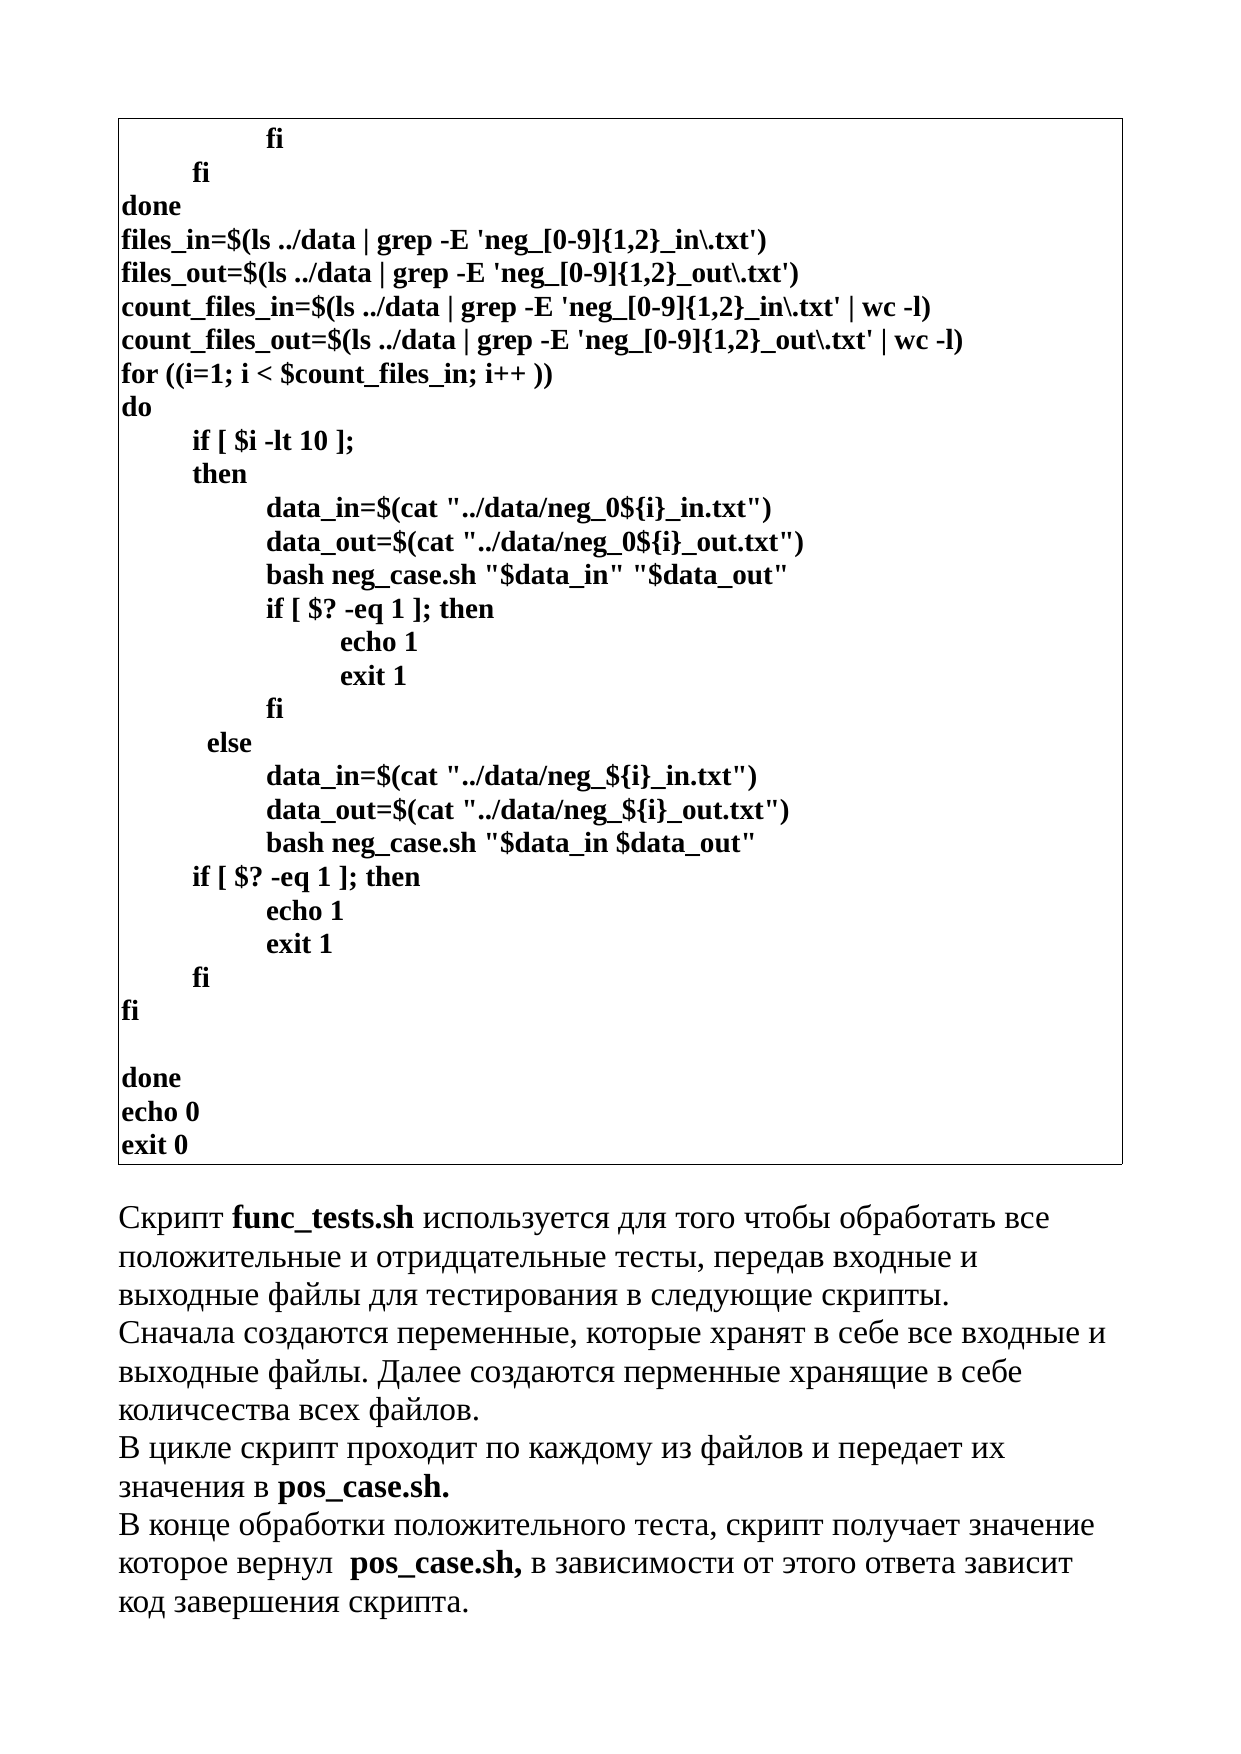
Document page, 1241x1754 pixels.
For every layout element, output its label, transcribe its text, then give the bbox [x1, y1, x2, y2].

text echo 1 [119, 889, 1122, 923]
text exit 0 [119, 1124, 1122, 1164]
text fi [119, 152, 1122, 185]
text for ((i=1; i < $count_files_in; i++ )) [119, 353, 1122, 386]
text files_in=$(ls ../data | grep -E 'neg_[0-9]{1,2}_in\.txt') [119, 219, 1122, 252]
text Сначала создаются переменные, которые хранят в себе все входные и выходные файлы. Далее создаются перменные хранящие в себе количсества всех файлов. [118, 1312, 1122, 1427]
text done [119, 1057, 1122, 1091]
text fi [119, 688, 1122, 722]
text В конце обработки положительного теста, скрипт получает значение которое вернул pos_case.sh, в зависимости от этого ответа зависит код завершения скрипта. [118, 1504, 1122, 1619]
text fi [119, 957, 1122, 990]
text do [119, 386, 1122, 420]
text exit 1 [119, 655, 1122, 688]
text data_in=$(cat "../data/neg_0${i}_in.txt") [119, 487, 1122, 521]
text files_out=$(ls ../data | grep -E 'neg_[0-9]{1,2}_out\.txt') [119, 252, 1122, 286]
text fi [119, 990, 1122, 1027]
text В цикле скрипт проходит по каждому из файлов и передает их значения в pos_case.sh. [118, 1427, 1122, 1504]
text if [ $? -eq 1 ]; then [119, 588, 1122, 621]
text done [119, 185, 1122, 219]
text echo 0 [119, 1091, 1122, 1124]
text count_files_in=$(ls ../data | grep -E 'neg_[0-9]{1,2}_in\.txt' | wc -l) [119, 286, 1122, 319]
text if [ $? -eq 1 ]; then [119, 856, 1122, 889]
text bash neg_case.sh "$data_in $data_out" [119, 822, 1122, 856]
text count_files_out=$(ls ../data | grep -E 'neg_[0-9]{1,2}_out\.txt' | wc -l) [119, 319, 1122, 353]
text data_out=$(cat "../data/neg_0${i}_out.txt") [119, 521, 1122, 554]
text then [119, 453, 1122, 487]
text data_in=$(cat "../data/neg_${i}_in.txt") [119, 755, 1122, 789]
text exit 1 [119, 923, 1122, 957]
text else [119, 722, 1122, 755]
text fi [119, 119, 1122, 152]
text data_out=$(cat "../data/neg_${i}_out.txt") [119, 789, 1122, 822]
text echo 1 [119, 621, 1122, 655]
text bash neg_case.sh "$data_in" "$data_out" [119, 554, 1122, 588]
text Скрипт func_tests.sh используется для того чтобы обработать все положительные и отридцательные тесты, передав входные и выходные файлы для тестирования в следующие скрипты. [118, 1197, 1122, 1312]
text if [ $i -lt 10 ]; [119, 420, 1122, 453]
